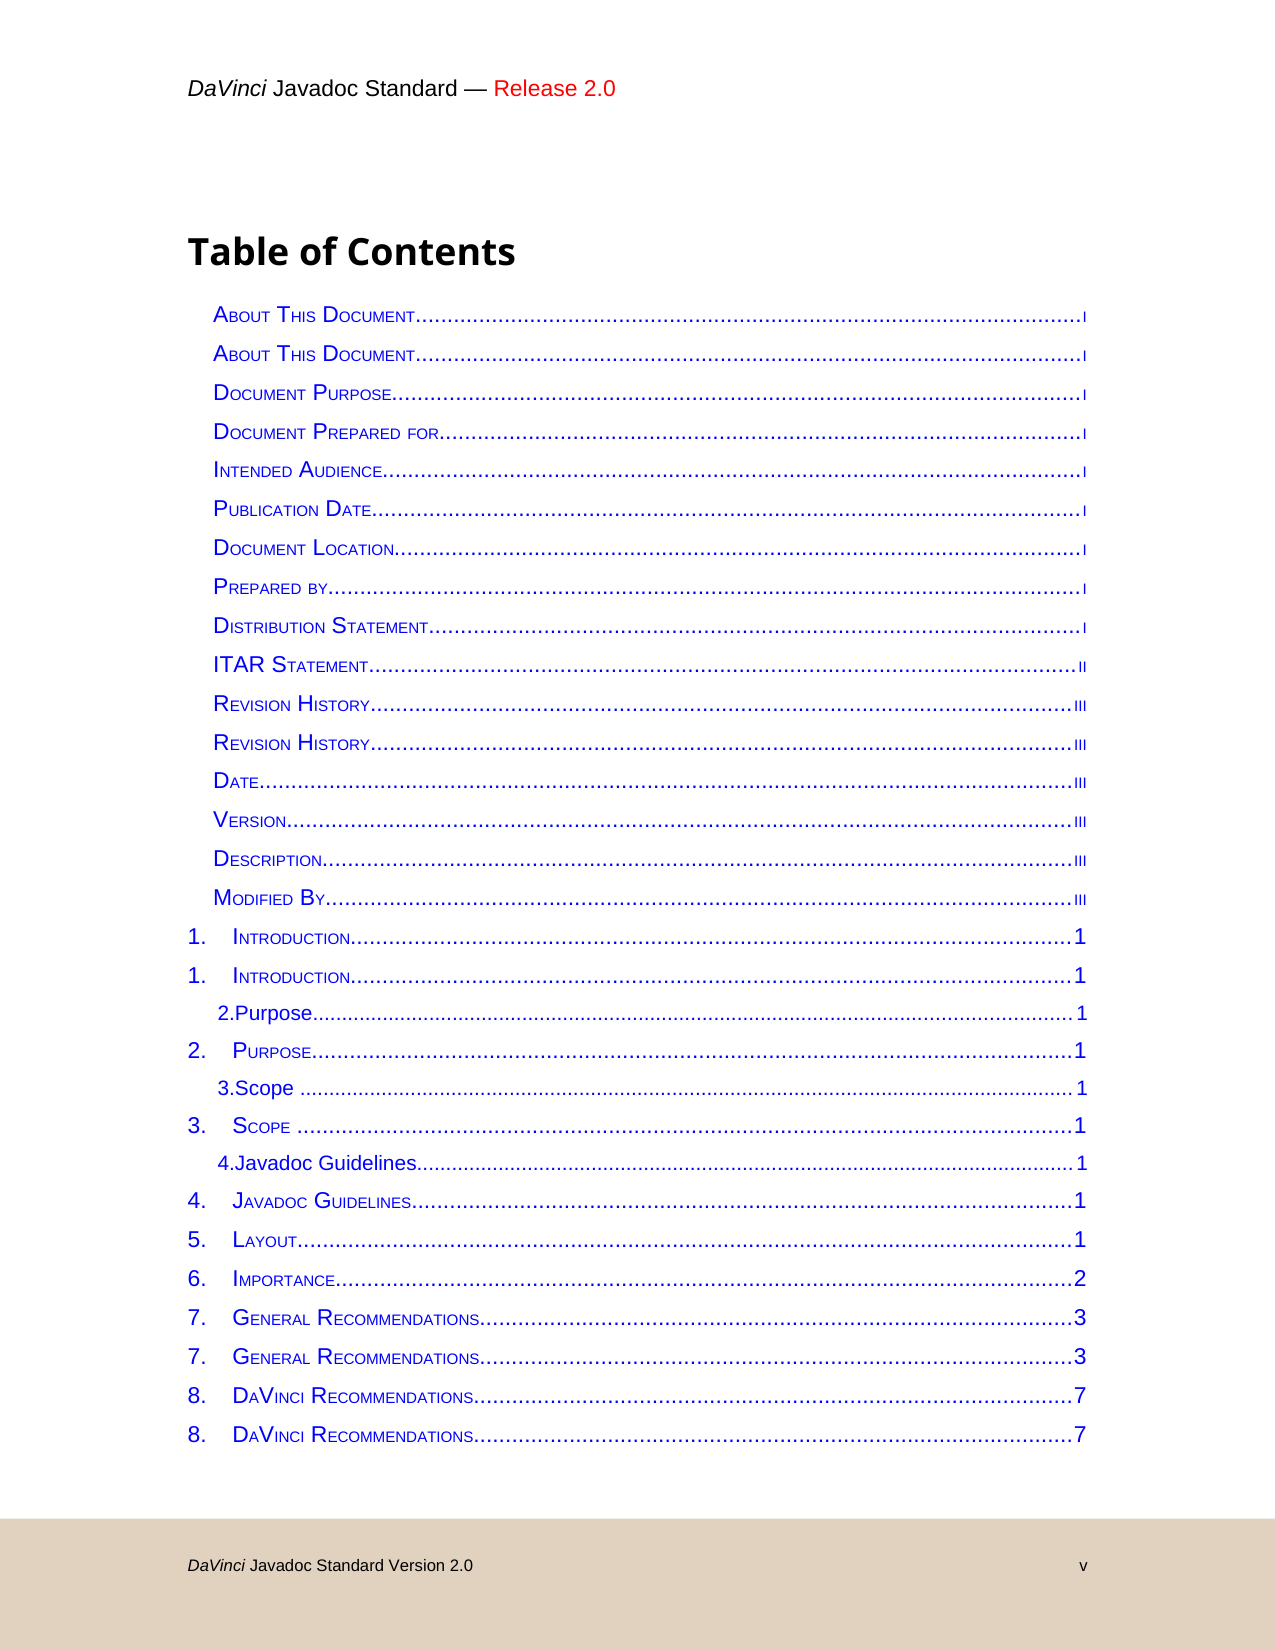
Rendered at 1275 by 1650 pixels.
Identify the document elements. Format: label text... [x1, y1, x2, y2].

text 4.Javadoc Guidelines 1 [217, 1151, 1087, 1175]
text 8. DaVinci Recommendations 7 [187, 1421, 1087, 1447]
text 2.Purpose 1 [217, 1000, 1087, 1024]
text 4. Javadoc Guidelines 1 [187, 1187, 1087, 1214]
text 1. Introduction 1 [187, 962, 1087, 988]
text 3.Scope 1 [217, 1076, 1087, 1100]
text About This Document i [187, 301, 1087, 327]
text 5. Layout 1 [187, 1226, 1087, 1253]
text 7. General Recommendations 3 [187, 1304, 1087, 1330]
text Revision History iii [187, 689, 1087, 716]
text Intended Audience i [187, 456, 1087, 483]
text Document Purpose i [187, 379, 1087, 405]
text Prepared by i [187, 573, 1087, 599]
text Revision History iii [187, 728, 1087, 755]
text Publication Date i [187, 495, 1087, 522]
text Version iii [187, 806, 1087, 832]
text ITAR Statement ii [187, 651, 1087, 677]
text Distribution Statement i [187, 612, 1087, 638]
text 3. Scope 1 [187, 1112, 1087, 1138]
text Table of Contents [187, 225, 1087, 276]
text Document Location i [187, 534, 1087, 561]
text 2. Purpose 1 [187, 1037, 1087, 1063]
text Description iii [187, 845, 1087, 871]
text 7. General Recommendations 3 [187, 1343, 1087, 1369]
text Date iii [187, 767, 1087, 794]
text Modified By iii [187, 884, 1087, 910]
text About This Document i [187, 340, 1087, 366]
text Document Prepared for i [187, 418, 1087, 444]
text 8. DaVinci Recommendations 7 [187, 1382, 1087, 1408]
text 1. Introduction 1 [187, 923, 1087, 949]
text 6. Importance 2 [187, 1265, 1087, 1292]
